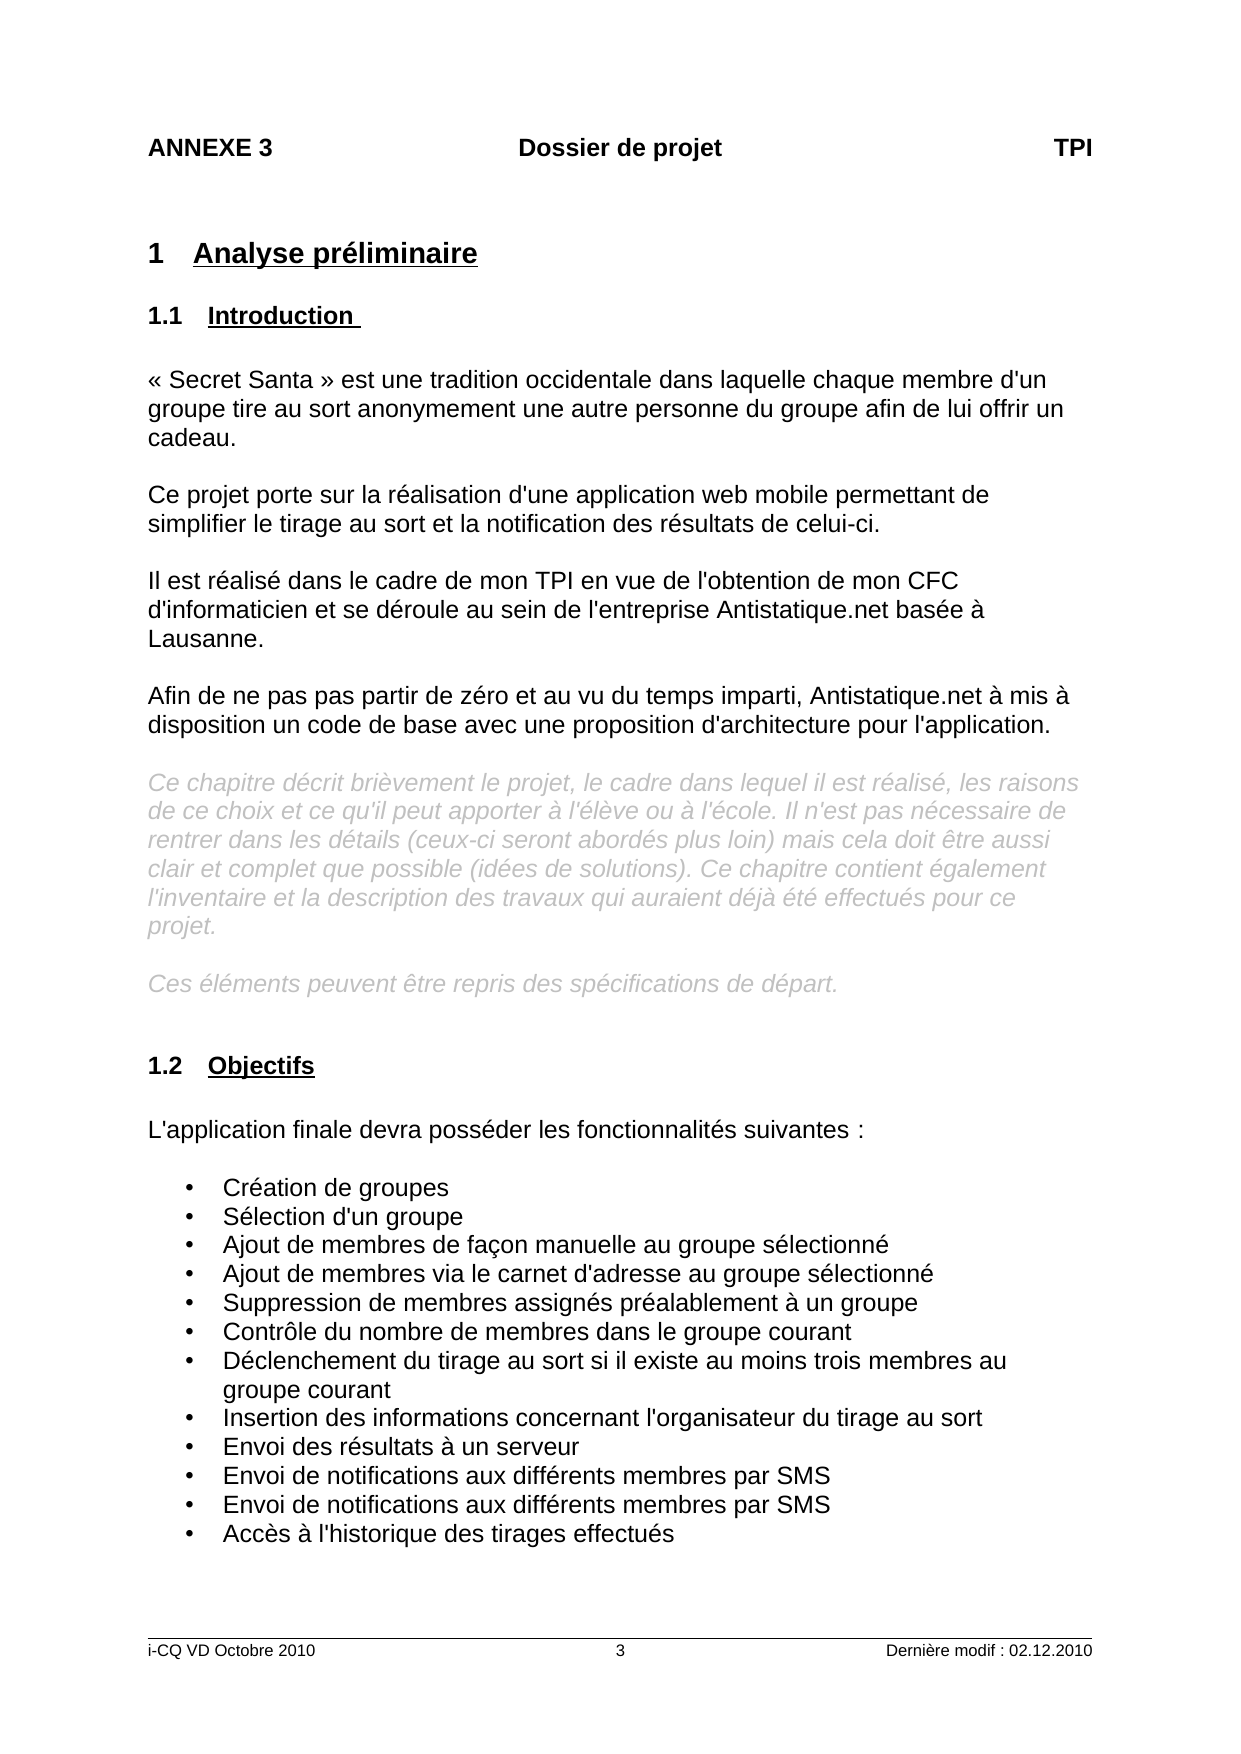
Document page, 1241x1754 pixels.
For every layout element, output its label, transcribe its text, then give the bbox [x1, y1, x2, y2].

list Ajout de membres via le carnet d'adresse au groupe sélectionné [185, 1259, 1092, 1288]
list Accès à l'historique des tirages effectués [185, 1519, 1092, 1548]
list Envoi de notifications aux différents membres par SMS [185, 1490, 1092, 1519]
text Afin de ne pas pas partir de zéro et au vu du temps imparti, Antistatique.net à mis à disposition un code de base avec une proposition d'architecture pour l'application. [148, 681, 1092, 739]
list Déclenchement du tirage au sort si il existe au moins trois membres au groupe courant [185, 1346, 1092, 1403]
list Insertion des informations concernant l'organisateur du tirage au sort [185, 1403, 1092, 1432]
list Suppression de membres assignés préalablement à un groupe [185, 1288, 1092, 1317]
text Ces éléments peuvent être repris des spécifications de départ. [148, 969, 1092, 998]
text Ce chapitre décrit brièvement le projet, le cadre dans lequel il est réalisé, les raisons de ce choix et ce qu'il peut apporter à l'élève ou à l'école. Il n'est pas nécessaire de rentrer dans les détails (ceux-ci seront abordés plus loin) mais cela doit être aussi clair et complet que possible (idées de solutions). Ce chapitre contient également l'inventaire et la description des travaux qui auraient déjà été effectués pour ce projet. [148, 768, 1092, 940]
subtitle Analyse préliminaire [148, 237, 1092, 270]
subtitle Objectifs [148, 1051, 1092, 1080]
text Ce projet porte sur la réalisation d'une application web mobile permettant de simplifier le tirage au sort et la notification des résultats de celui-ci. [148, 480, 1092, 538]
list Ajout de membres de façon manuelle au groupe sélectionné [185, 1230, 1092, 1259]
subtitle Introduction [148, 301, 1092, 330]
list Envoi de notifications aux différents membres par SMS [185, 1461, 1092, 1490]
list Sélection d'un groupe [185, 1201, 1092, 1230]
text L'application finale devra posséder les fonctionnalités suivantes : [148, 1115, 1092, 1144]
list Création de groupes [185, 1173, 1092, 1201]
list Contrôle du nombre de membres dans le groupe courant [185, 1317, 1092, 1346]
text « Secret Santa » est une tradition occidentale dans laquelle chaque membre d'un groupe tire au sort anonymement une autre personne du groupe afin de lui offrir un cadeau. [148, 365, 1092, 451]
text Il est réalisé dans le cadre de mon TPI en vue de l'obtention de mon CFC d'informaticien et se déroule au sein de l'entreprise Antistatique.net basée à Lausanne. [148, 566, 1092, 653]
list Envoi des résultats à un serveur [185, 1432, 1092, 1461]
